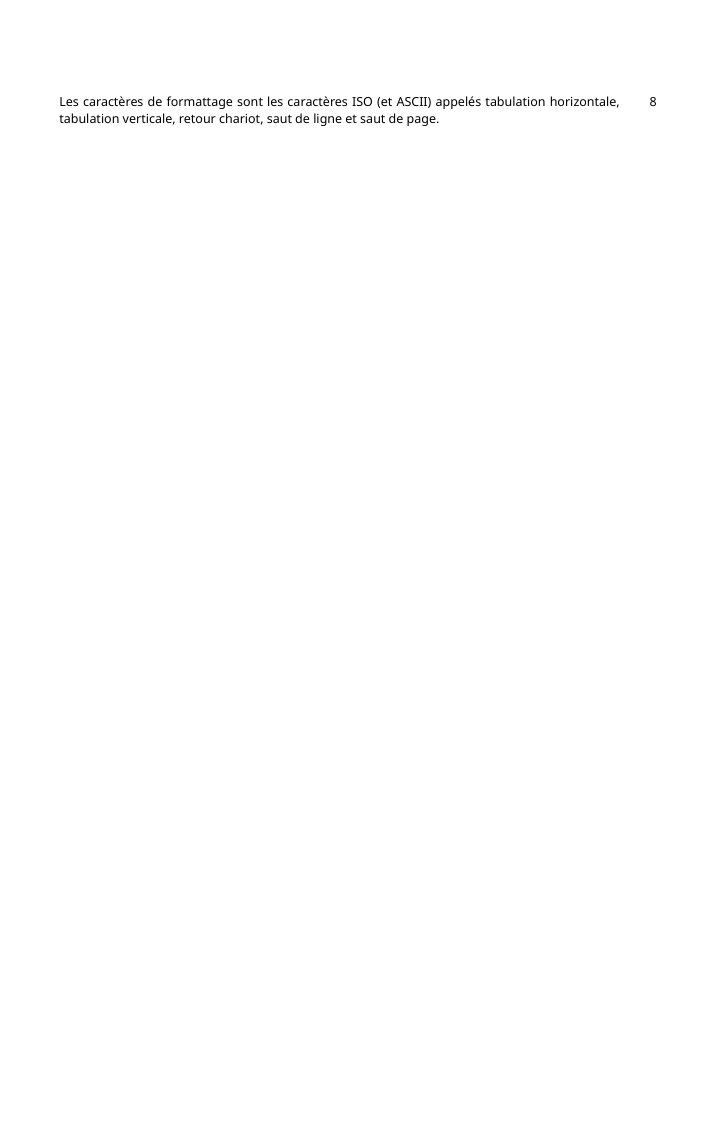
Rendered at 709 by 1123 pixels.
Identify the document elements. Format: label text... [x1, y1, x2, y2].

text Les caractères de formattage sont les caractères ISO (et ASCII) appelés tabulation horizontale, tabulation verticale, retour chariot, saut de ligne et saut de page. [59, 93, 620, 127]
